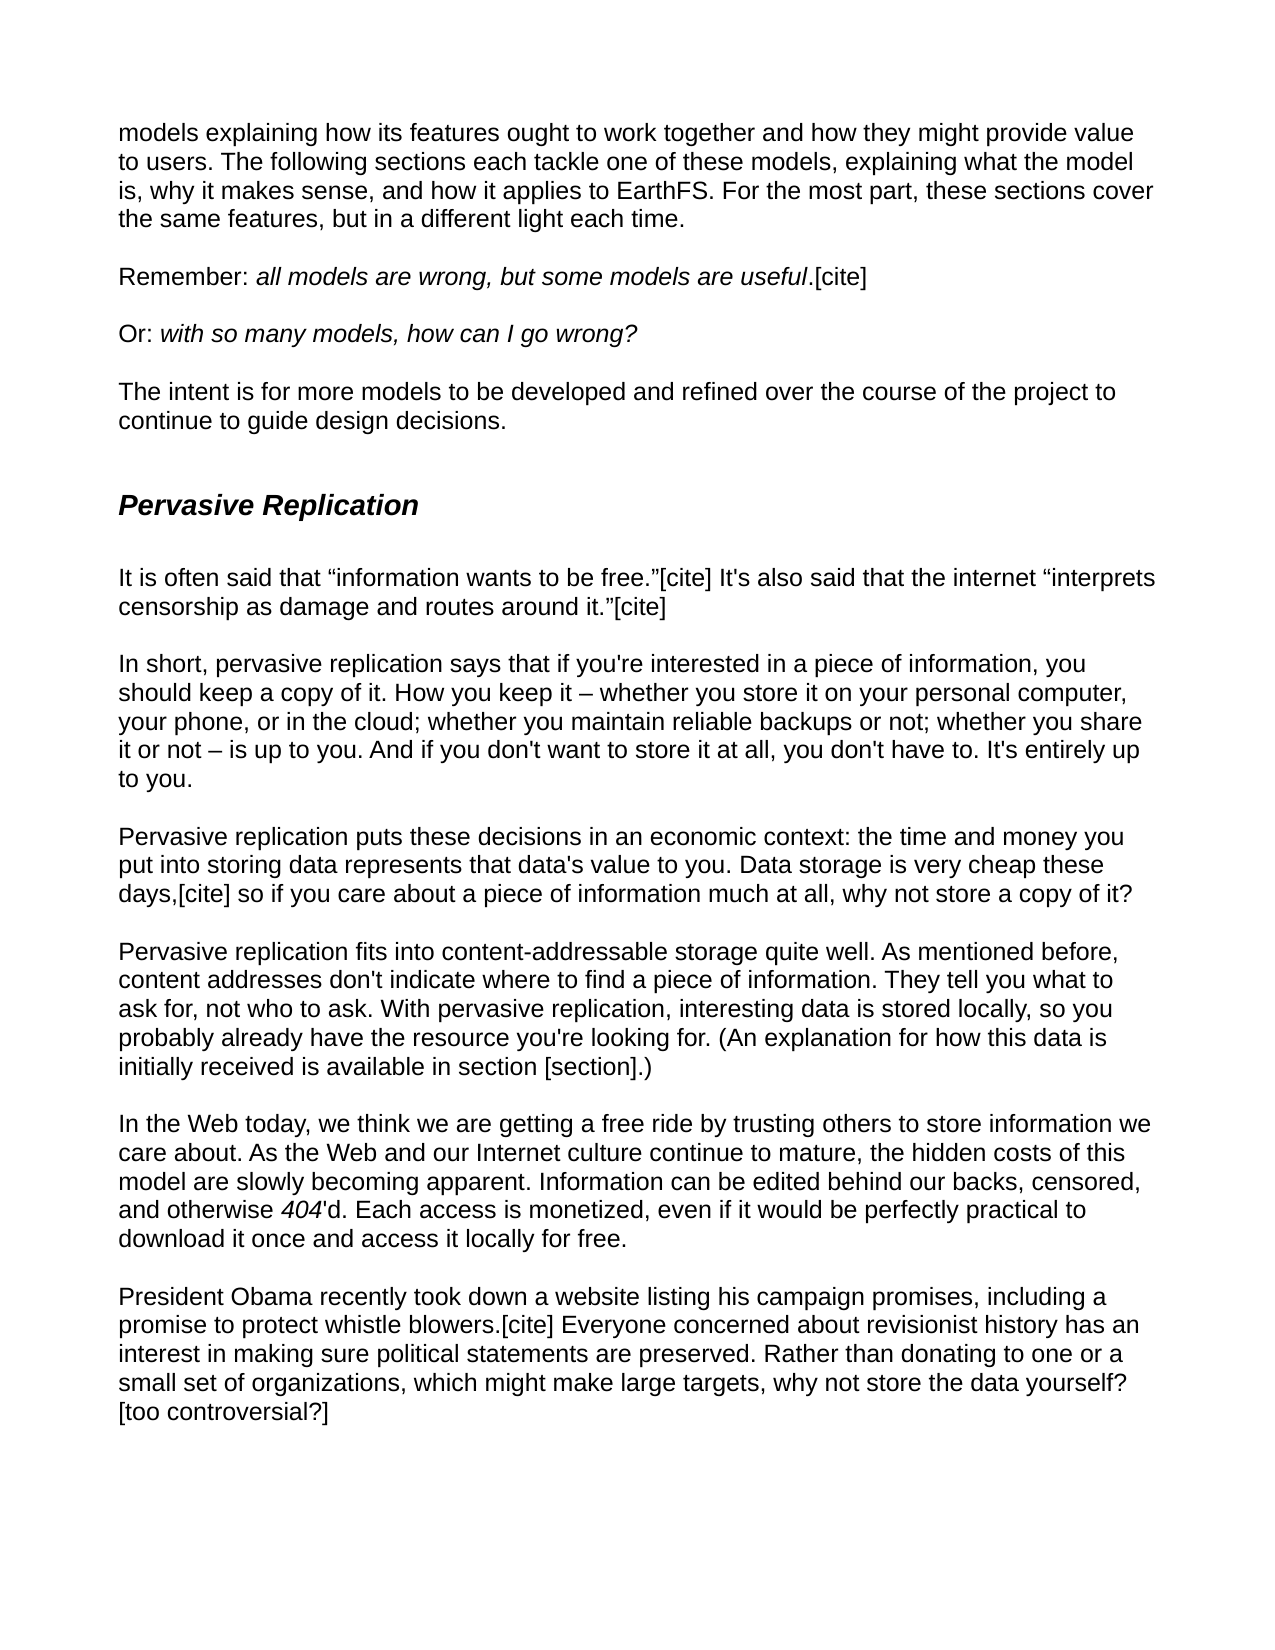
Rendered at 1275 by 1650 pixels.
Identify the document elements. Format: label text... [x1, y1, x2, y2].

text In short, pervasive replication says that if you're interested in a piece of information, you should keep a copy of it. How you keep it – whether you store it on your personal computer, your phone, or in the cloud; whether you maintain reliable backups or not; whether you share it or not – is up to you. And if you don't want to store it at all, you don't have to. It's entirely up to you. [118, 649, 1157, 793]
text President Obama recently took down a website listing his campaign promises, including a promise to protect whistle blowers.[cite] Everyone concerned about revisionist history has an interest in making sure political statements are preserved. Rather than donating to one or a small set of organizations, which might make large targets, why not store the data yourself? [too controversial?] [118, 1282, 1157, 1425]
text The intent is for more models to be developed and refined over the course of the project to continue to guide design decisions. [118, 377, 1157, 434]
text models explaining how its features ought to work together and how they might provide value to users. The following sections each tackle one of these models, explaining what the model is, why it makes sense, and how it applies to EarthFS. For the most part, these sections cover the same features, but in a different light each time. [118, 118, 1157, 233]
text In the Web today, we think we are getting a free ride by trusting others to store information we care about. As the Web and our Internet culture continue to mature, the hidden costs of this model are slowly becoming apparent. Information can be edited behind our backs, censored, and otherwise 404'd. Each access is monetized, even if it would be perfectly practical to download it once and access it locally for free. [118, 1109, 1157, 1253]
subtitle Pervasive Replication [118, 488, 1157, 522]
text Or: with so many models, how can I go wrong? [118, 319, 1157, 348]
text Remember: all models are wrong, but some models are useful.[cite] [118, 262, 1157, 291]
text It is often said that “information wants to be free.”[cite] It's also said that the internet “interprets censorship as damage and routes around it.”[cite] [118, 563, 1157, 620]
text Pervasive replication fits into content-addressable storage quite well. As mentioned before, content addresses don't indicate where to find a piece of information. They tell you what to ask for, not who to ask. With pervasive replication, interesting data is stored locally, so you probably already have the resource you're looking for. (An explanation for how this data is initially received is available in section [section].) [118, 937, 1157, 1080]
text Pervasive replication puts these decisions in an economic context: the time and money you put into storing data represents that data's value to you. Data storage is very cheap these days,[cite] so if you care about a piece of information much at all, why not store a copy of it? [118, 822, 1157, 908]
